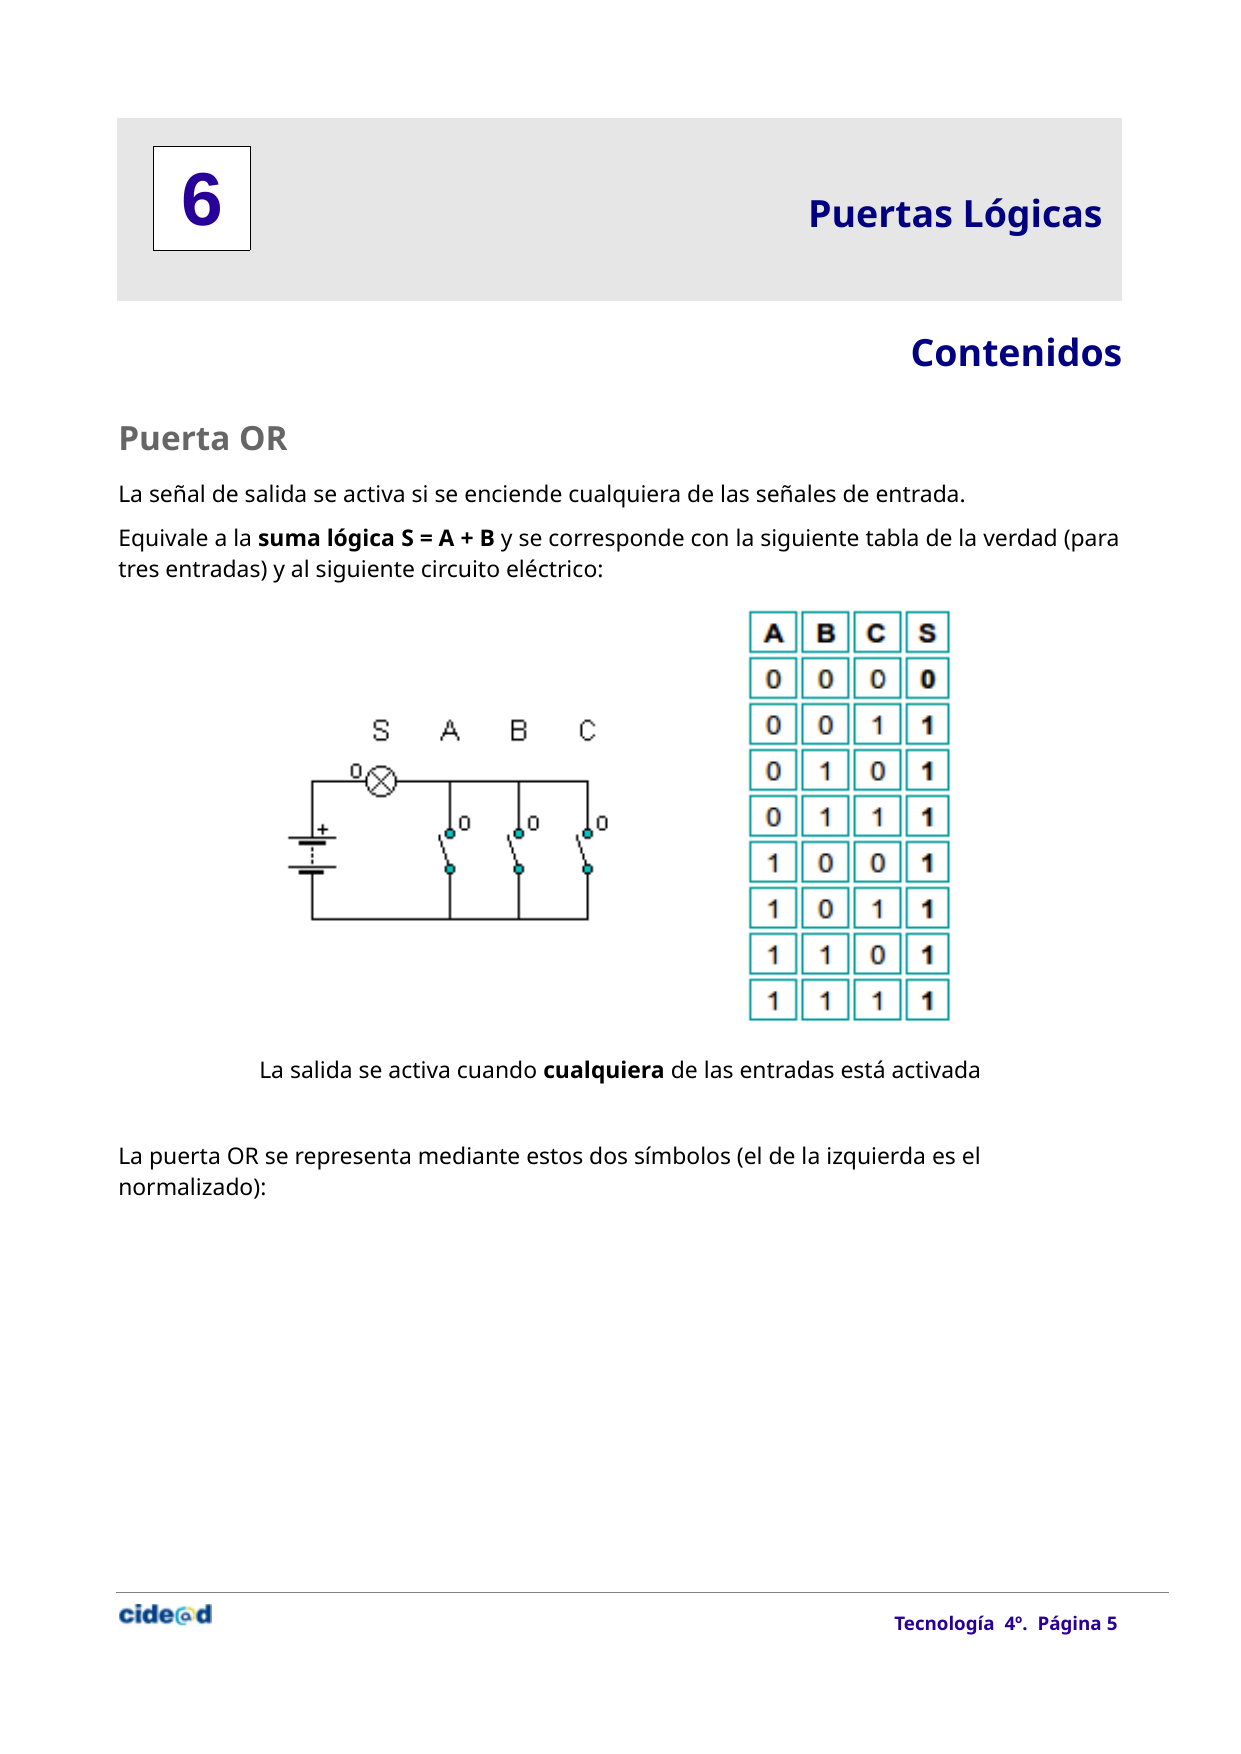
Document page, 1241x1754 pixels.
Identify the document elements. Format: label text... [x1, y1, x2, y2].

subtitle Puerta OR [118, 414, 1122, 460]
picture [268, 595, 973, 1042]
picture [118, 1604, 212, 1627]
text La señal de salida se activa si se enciende cualquiera de las señales de entrada. [118, 478, 1122, 509]
text La puerta OR se representa mediante estos dos símbolos (el de la izquierda es el normalizado): [118, 1140, 1122, 1202]
text Equivale a la suma lógica S = A + B y se corresponde con la siguiente tabla de la verdad (para tres entradas) y al siguiente circuito eléctrico: [118, 521, 1122, 584]
title Contenidos [118, 326, 1122, 377]
text La salida se activa cuando cualquiera de las entradas está activada [118, 1053, 1122, 1085]
